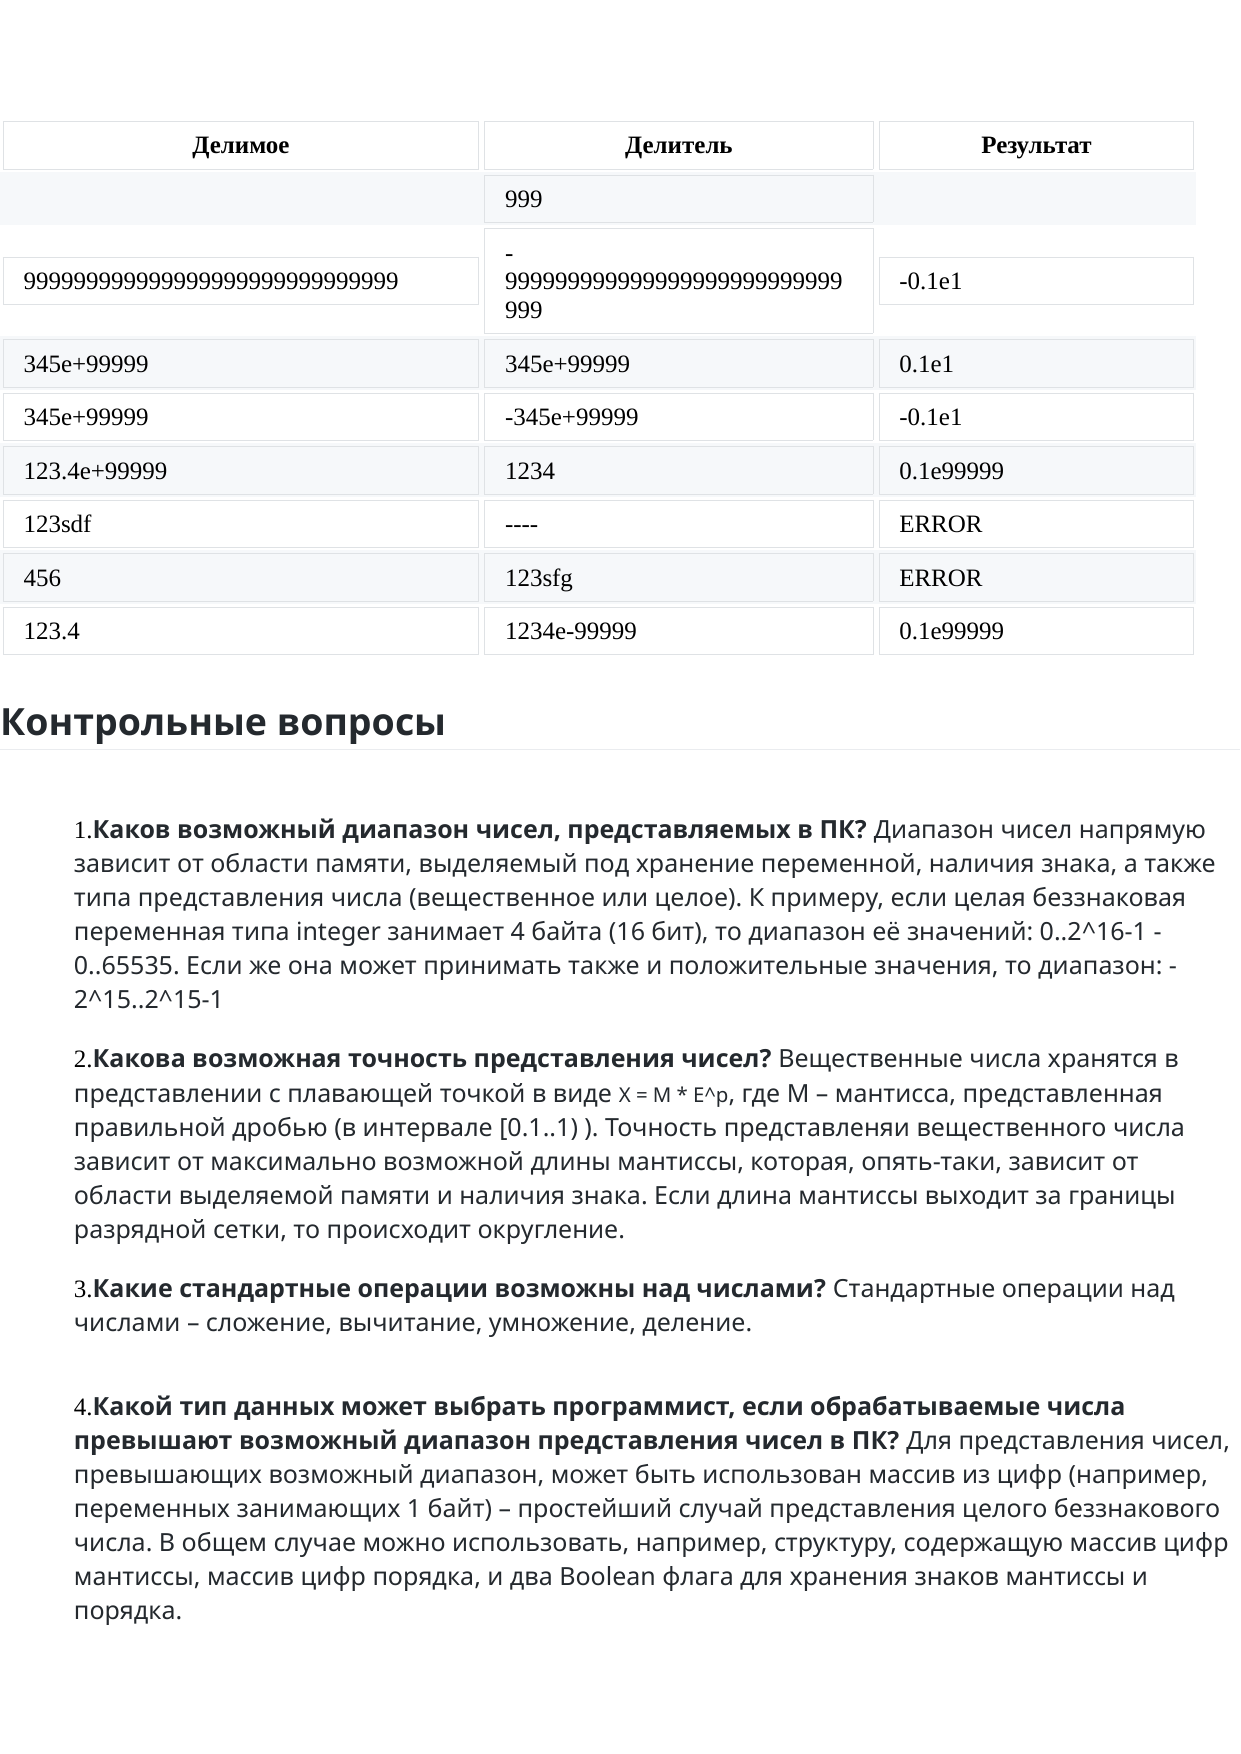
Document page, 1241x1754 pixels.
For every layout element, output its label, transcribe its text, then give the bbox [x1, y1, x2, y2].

table_cell 0.1e99999 [876, 604, 1196, 657]
subtitle Контрольные вопросы [0, 695, 1240, 749]
table_cell -999999999999999999999999999999 [481, 225, 876, 336]
table_cell 123sfg [481, 550, 876, 604]
table_cell 999999999999999999999999999999 [0, 225, 481, 336]
table_cell [0, 172, 481, 225]
table_cell 456 [0, 550, 481, 604]
table_cell ---- [481, 497, 876, 550]
table_cell 123.4 [0, 604, 481, 657]
table_cell 123sdf [0, 497, 481, 550]
table_cell -0.1e1 [876, 225, 1196, 336]
table_cell 345e+99999 [0, 336, 481, 390]
table_header Результат [876, 118, 1196, 172]
list Какой тип данных может выбрать программист, если обрабатываемые числа превышают возможный диапазон представления чисел в ПК? Для представления чисел, превышающих возможный диапазон, может быть использован массив из цифр (например, переменных занимающих 1 байт) – простейший случай представления целого беззнакового числа. В общем случае можно использовать, например, структуру, содержащую массив цифр мантиссы, массив цифр порядка, и два Boolean флага для хранения знаков мантиссы и порядка. [0, 1389, 1240, 1627]
list Какие стандартные операции возможны над числами? Стандартные операции над числами – сложение, вычитание, умножение, деление. [0, 1271, 1240, 1339]
table_cell [876, 172, 1196, 225]
table_cell 1234 [481, 443, 876, 497]
table_cell -0.1e1 [876, 390, 1196, 443]
table_cell 0.1e1 [876, 336, 1196, 390]
list Каков возможный диапазон чисел, представляемых в ПК? Диапазон чисел напрямую зависит от области памяти, выделяемый под хранение переменной, наличия знака, а также типа представления числа (вещественное или целое). К примеру, если целая беззнаковая переменная типа integer занимает 4 байта (16 бит), то диапазон её значений: 0..2^16-1 - 0..65535. Если же она может принимать также и положительные значения, то диапазон: -2^15..2^15-1 [0, 812, 1240, 1016]
table_cell 1234e-99999 [481, 604, 876, 657]
table_cell ERROR [876, 550, 1196, 604]
table_cell ERROR [876, 497, 1196, 550]
table_cell -345e+99999 [481, 390, 876, 443]
table_header Делитель [481, 118, 876, 172]
table_header Делимое [0, 118, 481, 172]
table_cell 123.4e+99999 [0, 443, 481, 497]
table_cell 0.1e99999 [876, 443, 1196, 497]
table_cell 345e+99999 [481, 336, 876, 390]
table_cell 345e+99999 [0, 390, 481, 443]
list Какова возможная точность представления чисел? Вещественные числа хранятся в представлении с плавающей точкой в виде X = M * E^p, где М – мантисса, представленная правильной дробью (в интервале [0.1..1) ). Точность представленяи вещественного числа зависит от максимально возможной длины мантиссы, которая, опять-таки, зависит от области выделяемой памяти и наличия знака. Если длина мантиссы выходит за границы разрядной сетки, то происходит округление. [0, 1041, 1240, 1246]
table_cell 999 [481, 172, 876, 225]
